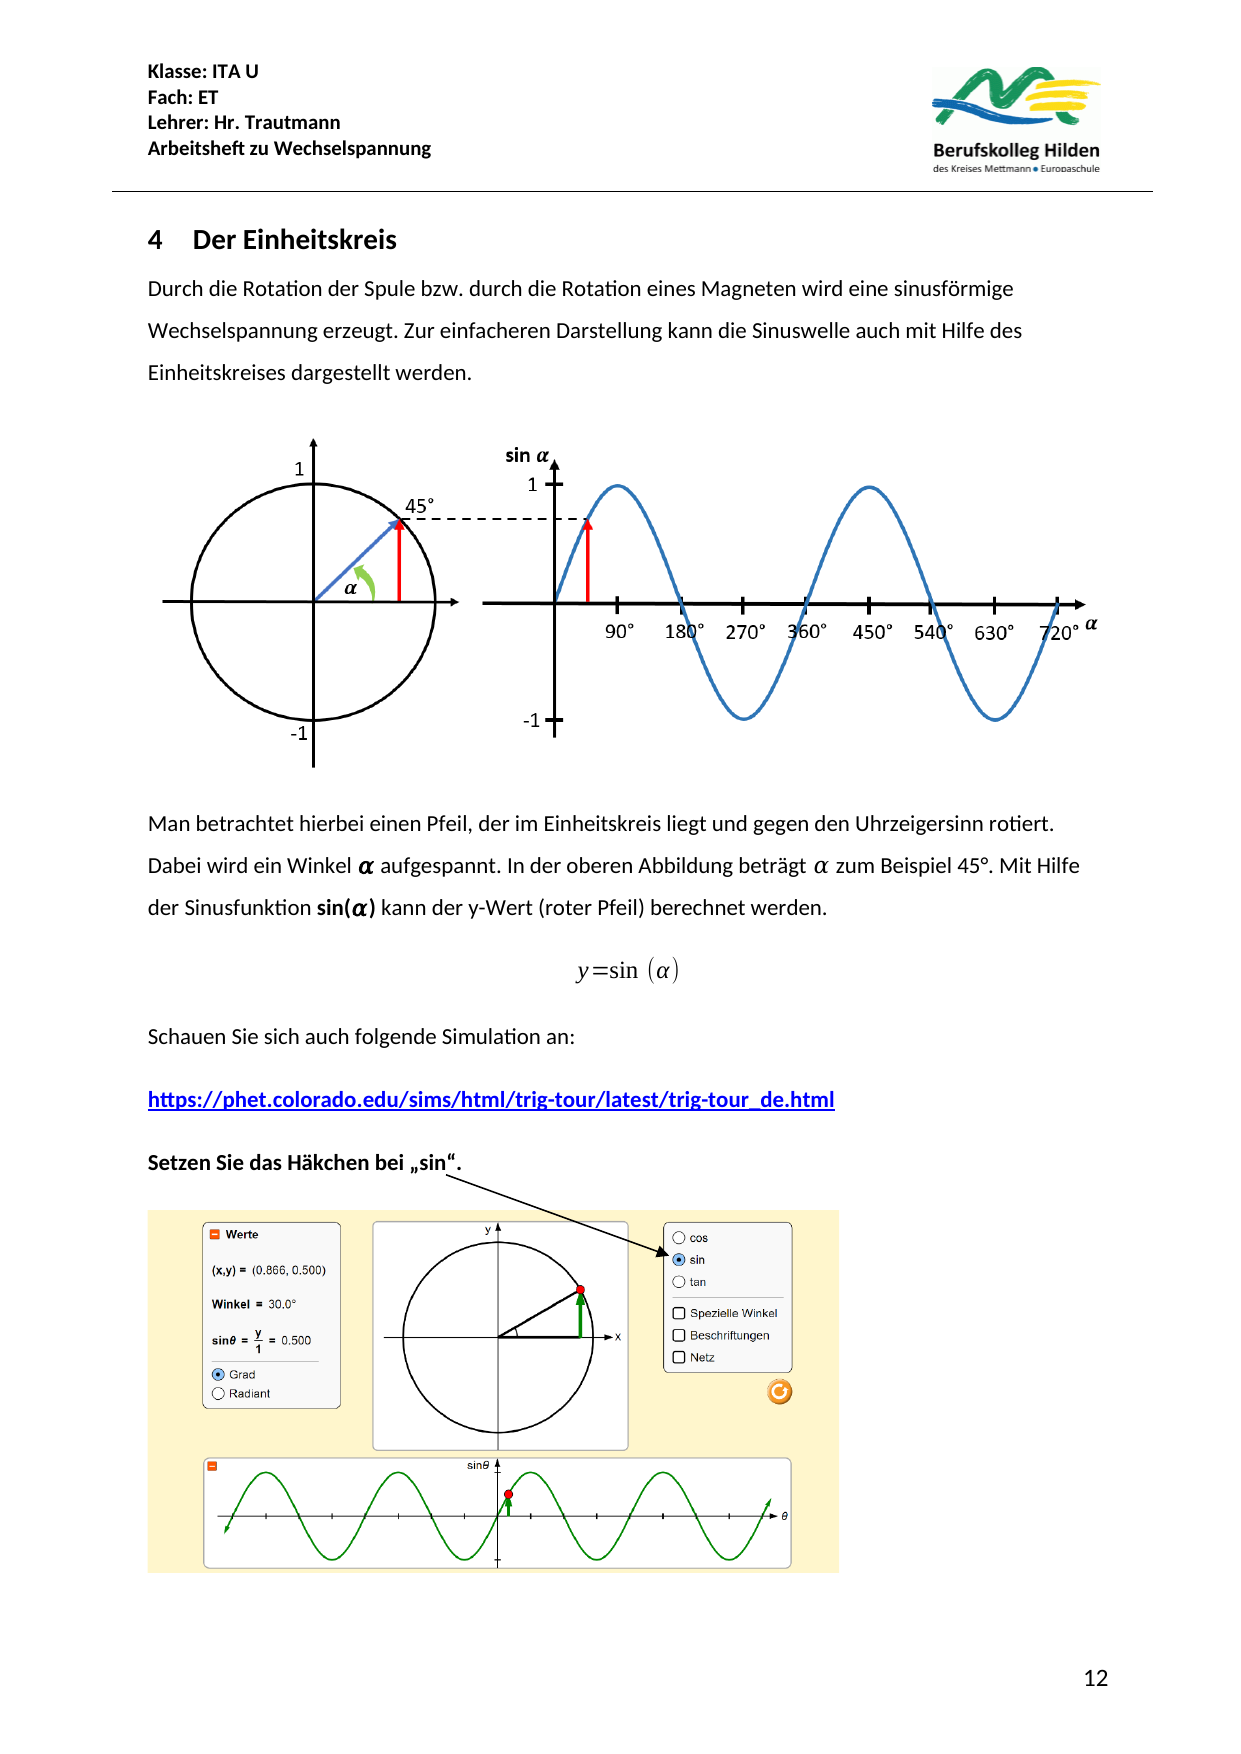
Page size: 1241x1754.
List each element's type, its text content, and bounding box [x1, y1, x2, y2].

picture [147, 421, 1107, 774]
picture [147, 1210, 840, 1573]
text https://phet.colorado.edu/sims/html/trig-tour/latest/trig-tour_de.html [148, 1085, 1108, 1113]
text Setzen Sie das Häkchen bei „sin“. [148, 1148, 1108, 1176]
text Man betrachtet hierbei einen Pfeil, der im Einheitskreis liegt und gegen den Uhrzeigersinn rotiert. Dabei wird ein Winkel 𝛼 aufgespannt. In der oberen Abbildung beträgt 𝛼 zum Beispiel 45°. Mit Hilfe der Sinusfunktion sin(𝛼) kann der y-Wert (roter Pfeil) berechnet werden. [148, 809, 1108, 922]
text Durch die Rotation der Spule bzw. durch die Rotation eines Magneten wird eine sinusförmige Wechselspannung erzeugt. Zur einfacheren Darstellung kann die Sinuswelle auch mit Hilfe des Einheitskreises dargestellt werden. [148, 274, 1108, 387]
subtitle Der Einheitskreis [148, 221, 1108, 257]
text Schauen Sie sich auch folgende Simulation an: [148, 1022, 1108, 1050]
picture [951, 59, 1109, 181]
